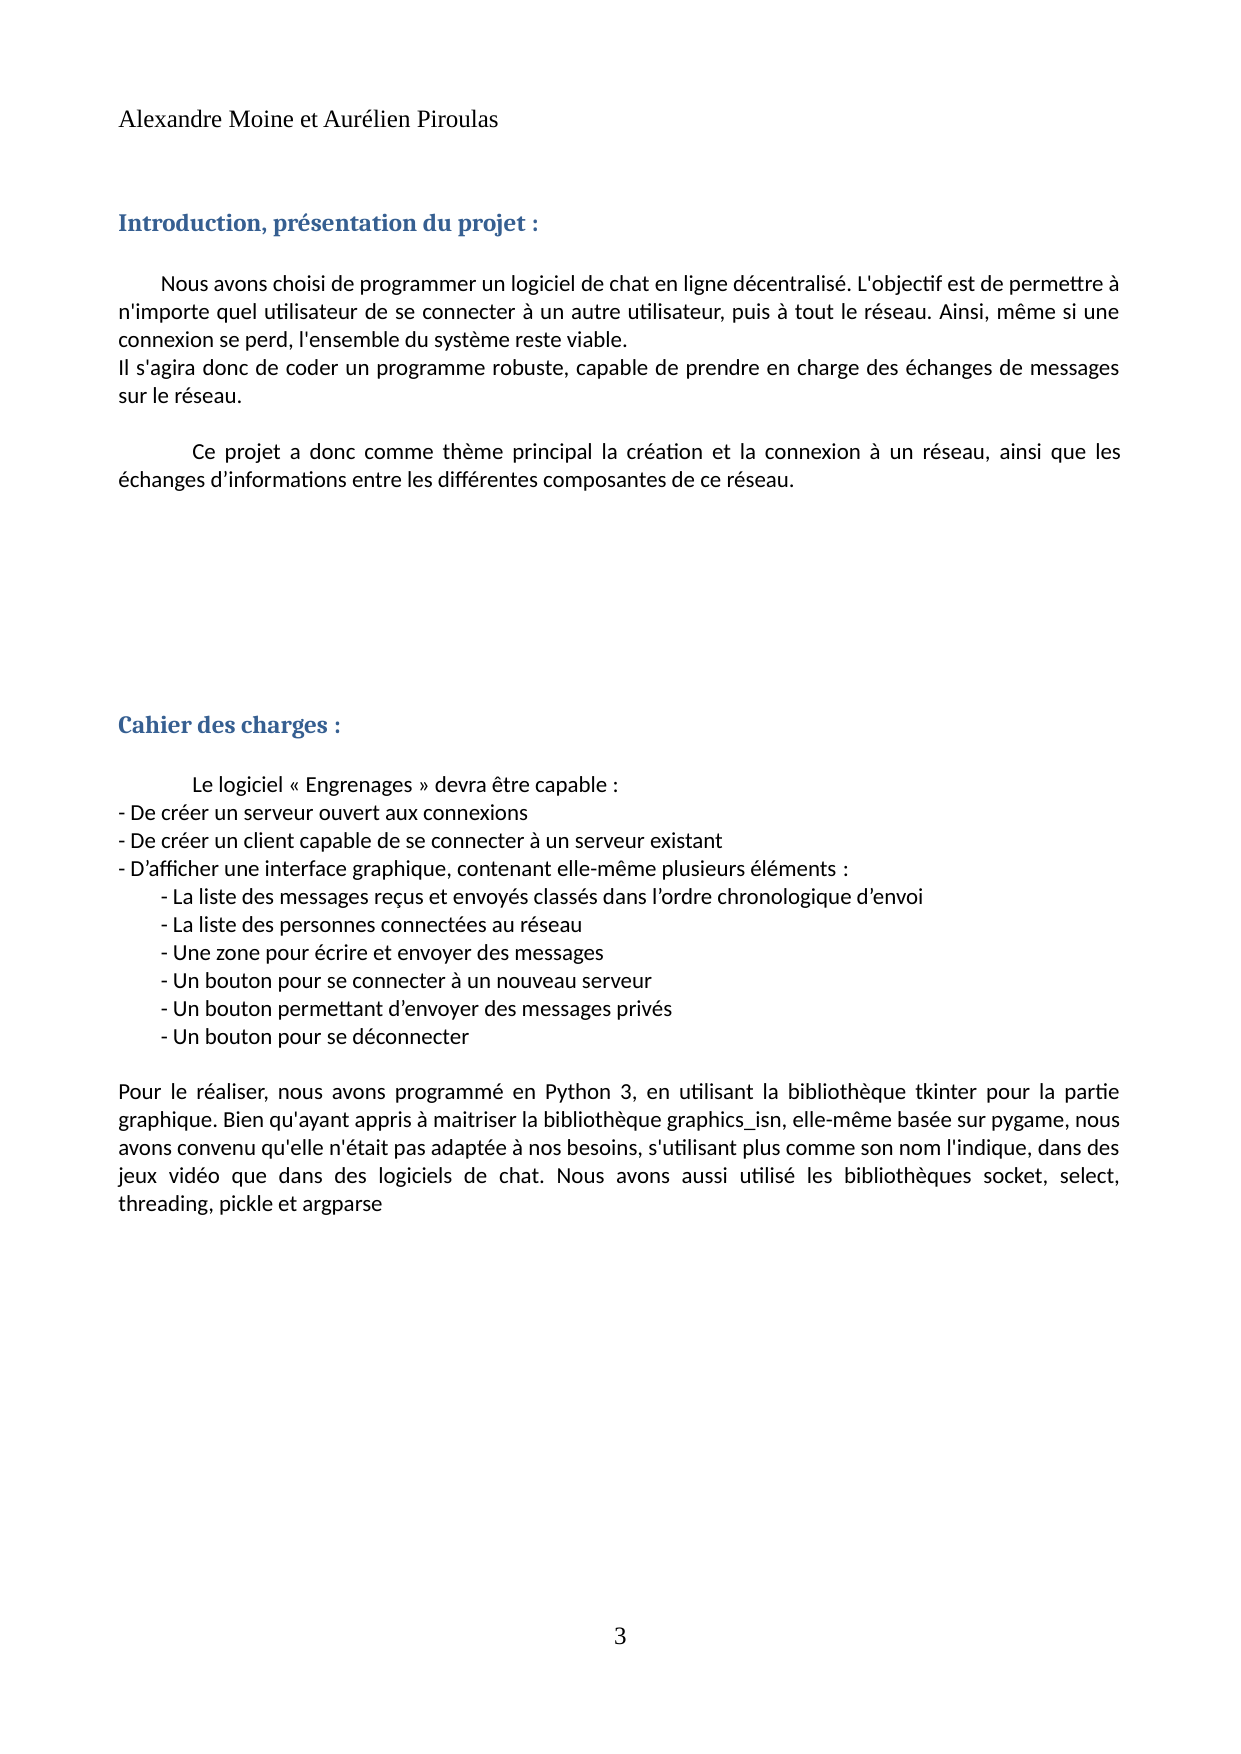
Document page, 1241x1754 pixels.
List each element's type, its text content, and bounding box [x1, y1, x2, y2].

text - Un bouton permettant d’envoyer des messages privés [118, 994, 1122, 1022]
text - De créer un serveur ouvert aux connexions [118, 798, 1122, 826]
text - La liste des messages reçus et envoyés classés dans l’ordre chronologique d’envoi [118, 882, 1122, 910]
text Pour le réaliser, nous avons programmé en Python 3, en utilisant la bibliothèque tkinter pour la partie graphique. Bien qu'ayant appris à maitriser la bibliothèque graphics_isn, elle-même basée sur pygame, nous avons convenu qu'elle n'était pas adaptée à nos besoins, s'utilisant plus comme son nom l'indique, dans des jeux vidéo que dans des logiciels de chat. Nous avons aussi utilisé les bibliothèques socket, select, threading, pickle et argparse [118, 1077, 1122, 1217]
text - Un bouton pour se déconnecter [118, 1022, 1122, 1051]
subtitle Introduction, présentation du projet : [118, 209, 1122, 238]
text - De créer un client capable de se connecter à un serveur existant [118, 826, 1122, 854]
subtitle Cahier des charges : [118, 711, 1122, 740]
text Ce projet a donc comme thème principal la création et la connexion à un réseau, ainsi que les échanges d’informations entre les différentes composantes de ce réseau. [118, 437, 1122, 493]
text Nous avons choisi de programmer un logiciel de chat en ligne décentralisé. L'objectif est de permettre à n'importe quel utilisateur de se connecter à un autre utilisateur, puis à tout le réseau. Ainsi, même si une connexion se perd, l'ensemble du système reste viable. [118, 269, 1122, 353]
text - La liste des personnes connectées au réseau [118, 910, 1122, 938]
text - Un bouton pour se connecter à un nouveau serveur [118, 966, 1122, 994]
text Il s'agira donc de coder un programme robuste, capable de prendre en charge des échanges de messages sur le réseau. [118, 353, 1122, 409]
text Le logiciel « Engrenages » devra être capable : [118, 770, 1122, 798]
text - D’afficher une interface graphique, contenant elle-même plusieurs éléments : [118, 854, 1122, 882]
text - Une zone pour écrire et envoyer des messages [118, 938, 1122, 966]
